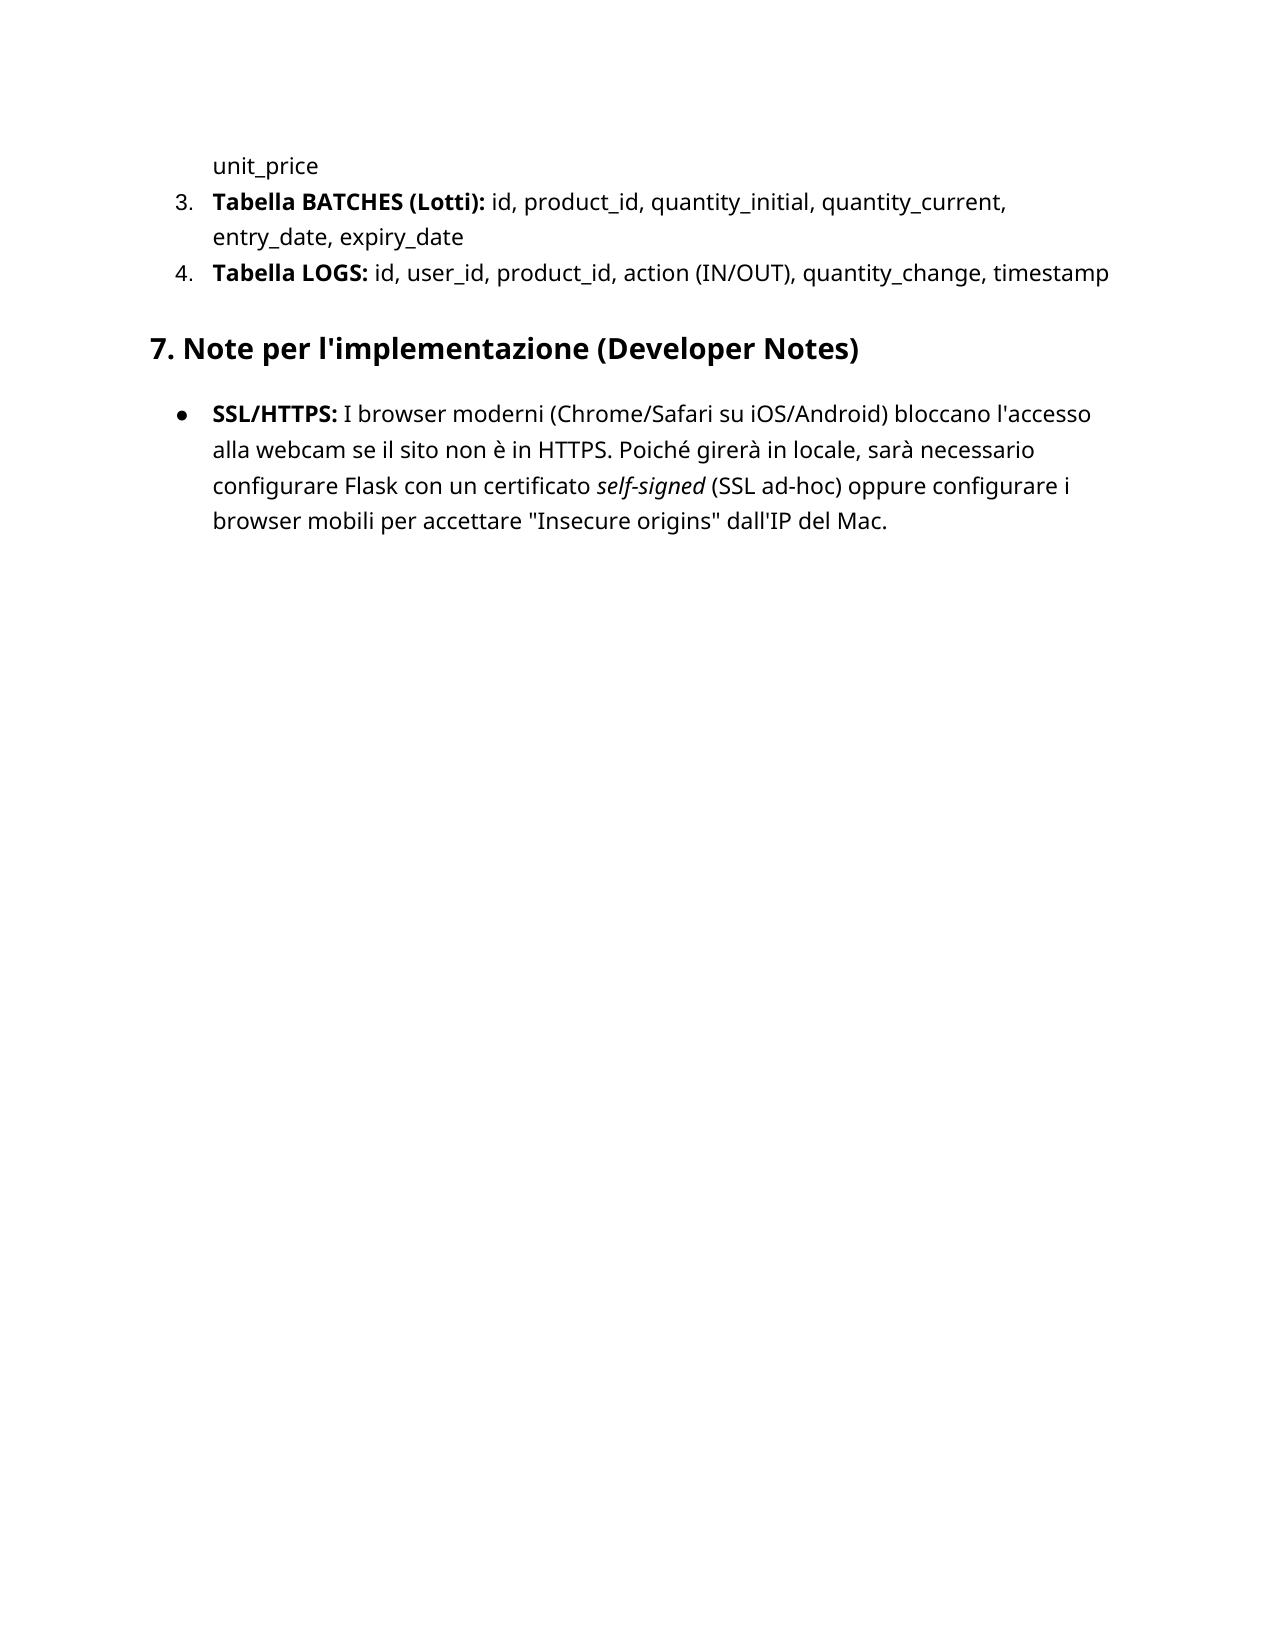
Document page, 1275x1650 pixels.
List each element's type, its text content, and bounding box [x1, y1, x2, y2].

list SSL/HTTPS: I browser moderni (Chrome/Safari su iOS/Android) bloccano l'accesso alla webcam se il sito non è in HTTPS. Poiché girerà in locale, sarà necessario configurare Flask con un certificato self-signed (SSL ad-hoc) oppure configurare i browser mobili per accettare "Insecure origins" dall'IP del Mac. [175, 398, 1125, 536]
list Tabella BATCHES (Lotti): id, product_id, quantity_initial, quantity_current, entry_date, expiry_date [175, 186, 1125, 252]
subtitle 7. Note per l'implementazione (Developer Notes) [150, 328, 1125, 368]
list unit_price [175, 150, 1125, 181]
list Tabella LOGS: id, user_id, product_id, action (IN/OUT), quantity_change, timestamp [175, 257, 1125, 288]
